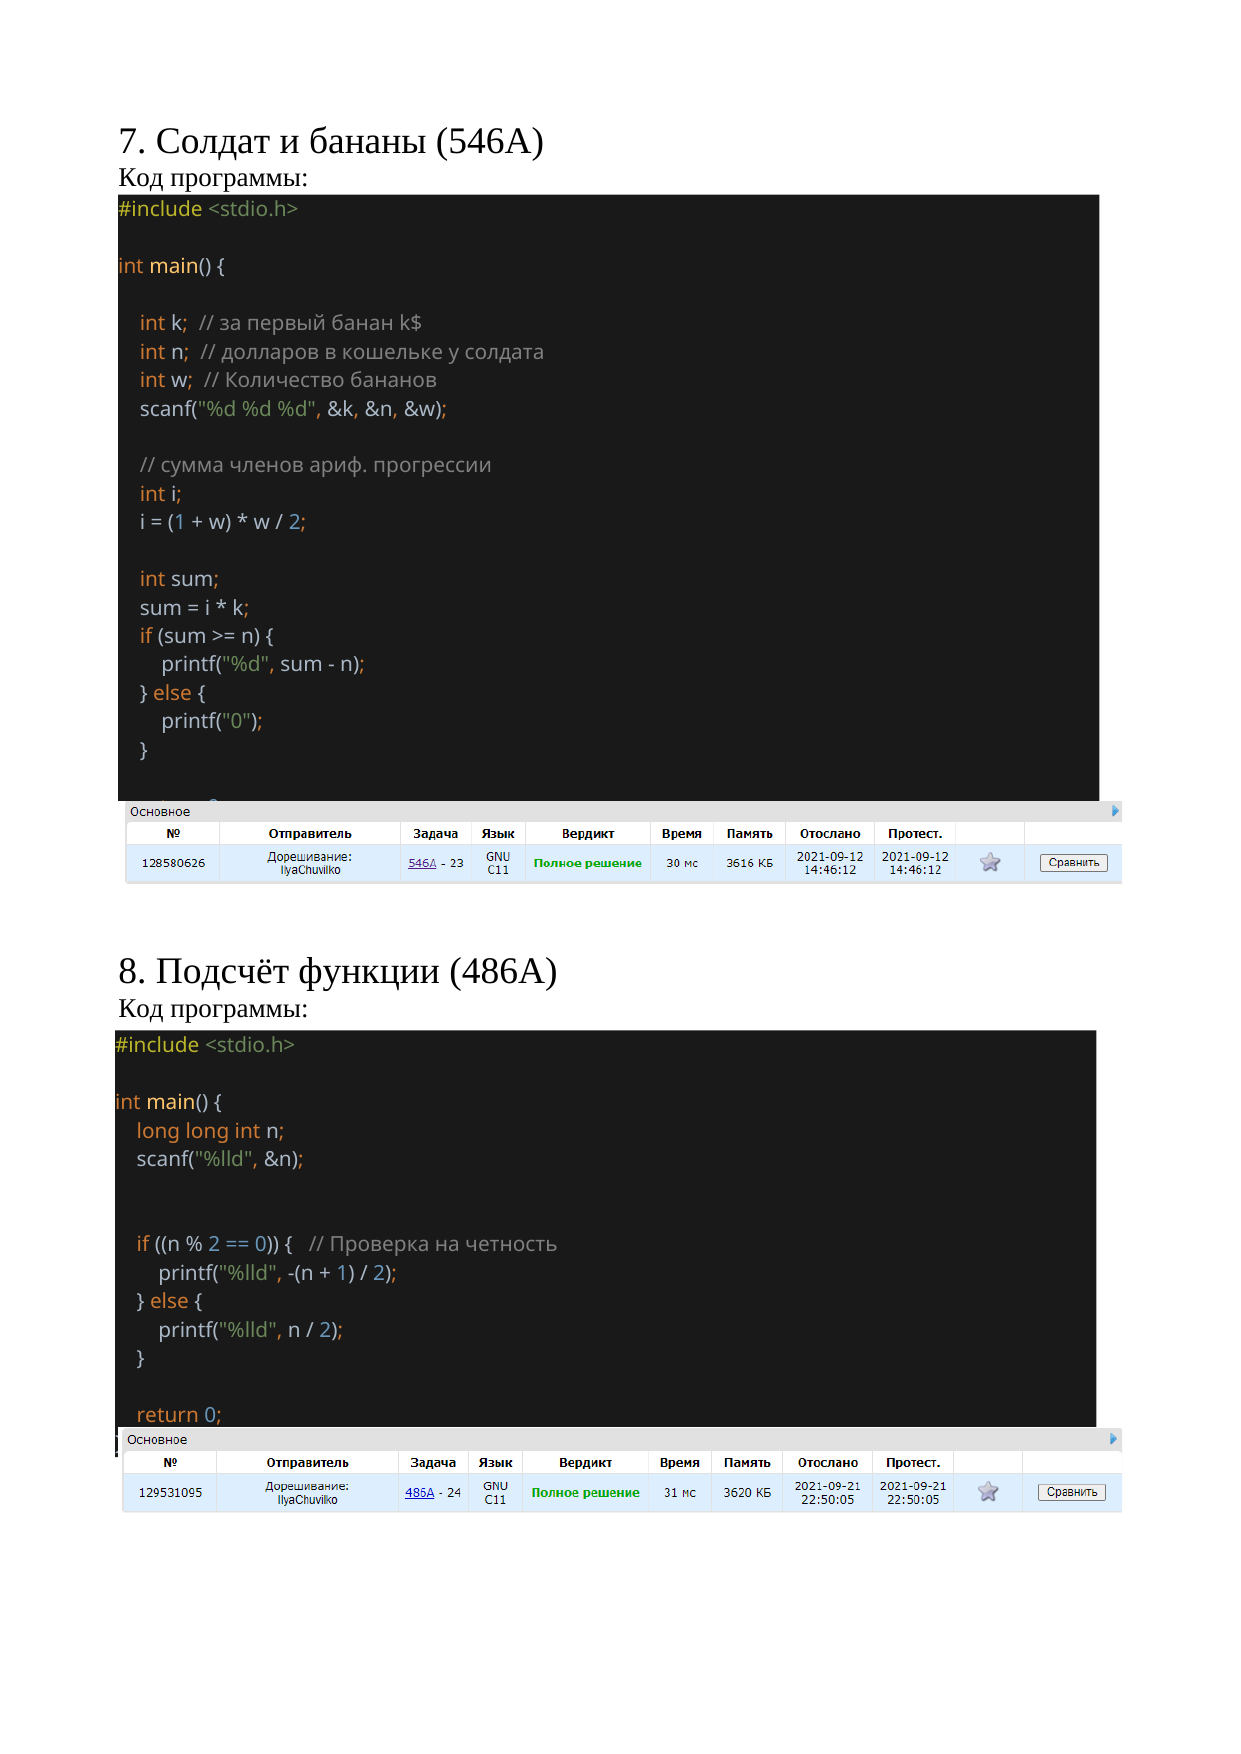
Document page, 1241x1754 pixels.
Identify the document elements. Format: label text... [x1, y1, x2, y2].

text Код программы: [118, 992, 1122, 1023]
text 8. Подсчёт функции (486A) [118, 949, 1122, 992]
text Вердикт тестирующей системы: [1100, 753, 1122, 784]
picture [118, 1427, 1123, 1513]
picture [118, 801, 1123, 887]
text Вердикт тестирующей системы: [1097, 1397, 1122, 1427]
text 7. Солдат и бананы (546A) [118, 118, 1122, 161]
text Код программы: [118, 161, 1122, 192]
